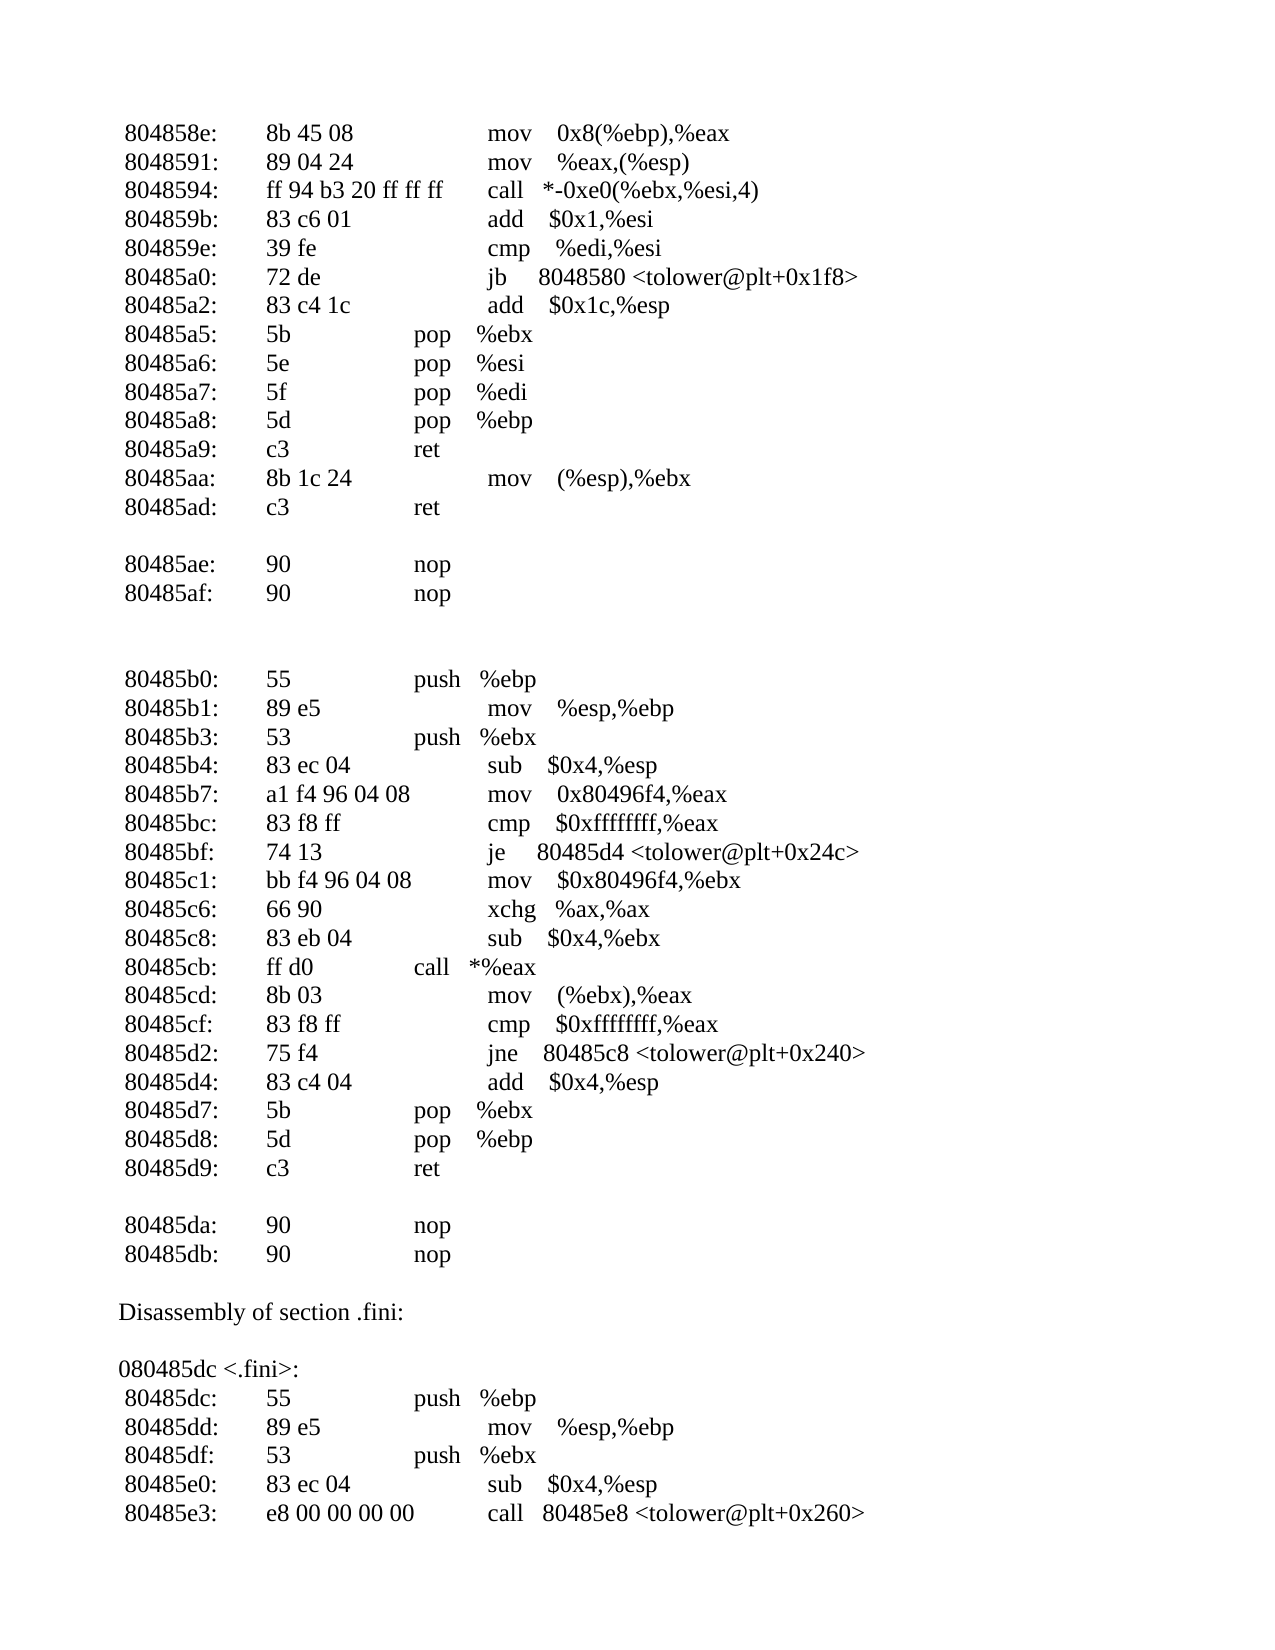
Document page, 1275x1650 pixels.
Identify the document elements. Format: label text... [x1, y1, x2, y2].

text 80485a8: 5d pop %ebp [118, 406, 1157, 434]
text 80485b3: 53 push %ebx [118, 722, 1157, 751]
text 80485cb: ff d0 call *%eax [118, 952, 1157, 981]
text 80485d8: 5d pop %ebp [118, 1124, 1157, 1153]
text 080485dc <.fini>: [118, 1354, 1157, 1383]
text 8048594: ff 94 b3 20 ff ff ff call *-0xe0(%ebx,%esi,4) [118, 176, 1157, 204]
text 80485c1: bb f4 96 04 08 mov $0x80496f4,%ebx [118, 866, 1157, 894]
text 80485b4: 83 ec 04 sub $0x4,%esp [118, 751, 1157, 779]
text 80485d2: 75 f4 jne 80485c8 <tolower@plt+0x240> [118, 1038, 1157, 1067]
text 80485d4: 83 c4 04 add $0x4,%esp [118, 1067, 1157, 1096]
text 80485a5: 5b pop %ebx [118, 319, 1157, 348]
text 80485df: 53 push %ebx [118, 1441, 1157, 1469]
text 80485b0: 55 push %ebp [118, 664, 1157, 693]
text 80485ae: 90 nop [118, 549, 1157, 578]
text 80485a7: 5f pop %edi [118, 377, 1157, 406]
text 80485a9: c3 ret [118, 434, 1157, 463]
text 804859b: 83 c6 01 add $0x1,%esi [118, 204, 1157, 233]
text 80485da: 90 nop [118, 1211, 1157, 1239]
text 80485dd: 89 e5 mov %esp,%ebp [118, 1412, 1157, 1441]
text 80485af: 90 nop [118, 578, 1157, 607]
text Disassembly of section .fini: [118, 1297, 1157, 1326]
text 80485dc: 55 push %ebp [118, 1383, 1157, 1412]
text 8048591: 89 04 24 mov %eax,(%esp) [118, 147, 1157, 176]
text 80485c8: 83 eb 04 sub $0x4,%ebx [118, 923, 1157, 952]
text 80485e0: 83 ec 04 sub $0x4,%esp [118, 1469, 1157, 1498]
text 80485a6: 5e pop %esi [118, 348, 1157, 377]
text 80485bf: 74 13 je 80485d4 <tolower@plt+0x24c> [118, 837, 1157, 866]
text 80485b1: 89 e5 mov %esp,%ebp [118, 693, 1157, 722]
text 804859e: 39 fe cmp %edi,%esi [118, 233, 1157, 262]
text 804858e: 8b 45 08 mov 0x8(%ebp),%eax [118, 118, 1157, 147]
text 80485d9: c3 ret [118, 1153, 1157, 1182]
text 80485db: 90 nop [118, 1239, 1157, 1268]
text 80485a2: 83 c4 1c add $0x1c,%esp [118, 291, 1157, 319]
text 80485e3: e8 00 00 00 00 call 80485e8 <tolower@plt+0x260> [118, 1498, 1157, 1527]
text 80485a0: 72 de jb 8048580 <tolower@plt+0x1f8> [118, 262, 1157, 291]
text 80485c6: 66 90 xchg %ax,%ax [118, 894, 1157, 923]
text 80485cd: 8b 03 mov (%ebx),%eax [118, 981, 1157, 1009]
text 80485bc: 83 f8 ff cmp $0xffffffff,%eax [118, 808, 1157, 837]
text 80485b7: a1 f4 96 04 08 mov 0x80496f4,%eax [118, 779, 1157, 808]
text 80485ad: c3 ret [118, 492, 1157, 521]
text 80485aa: 8b 1c 24 mov (%esp),%ebx [118, 463, 1157, 492]
text 80485cf: 83 f8 ff cmp $0xffffffff,%eax [118, 1009, 1157, 1038]
text 80485d7: 5b pop %ebx [118, 1096, 1157, 1124]
